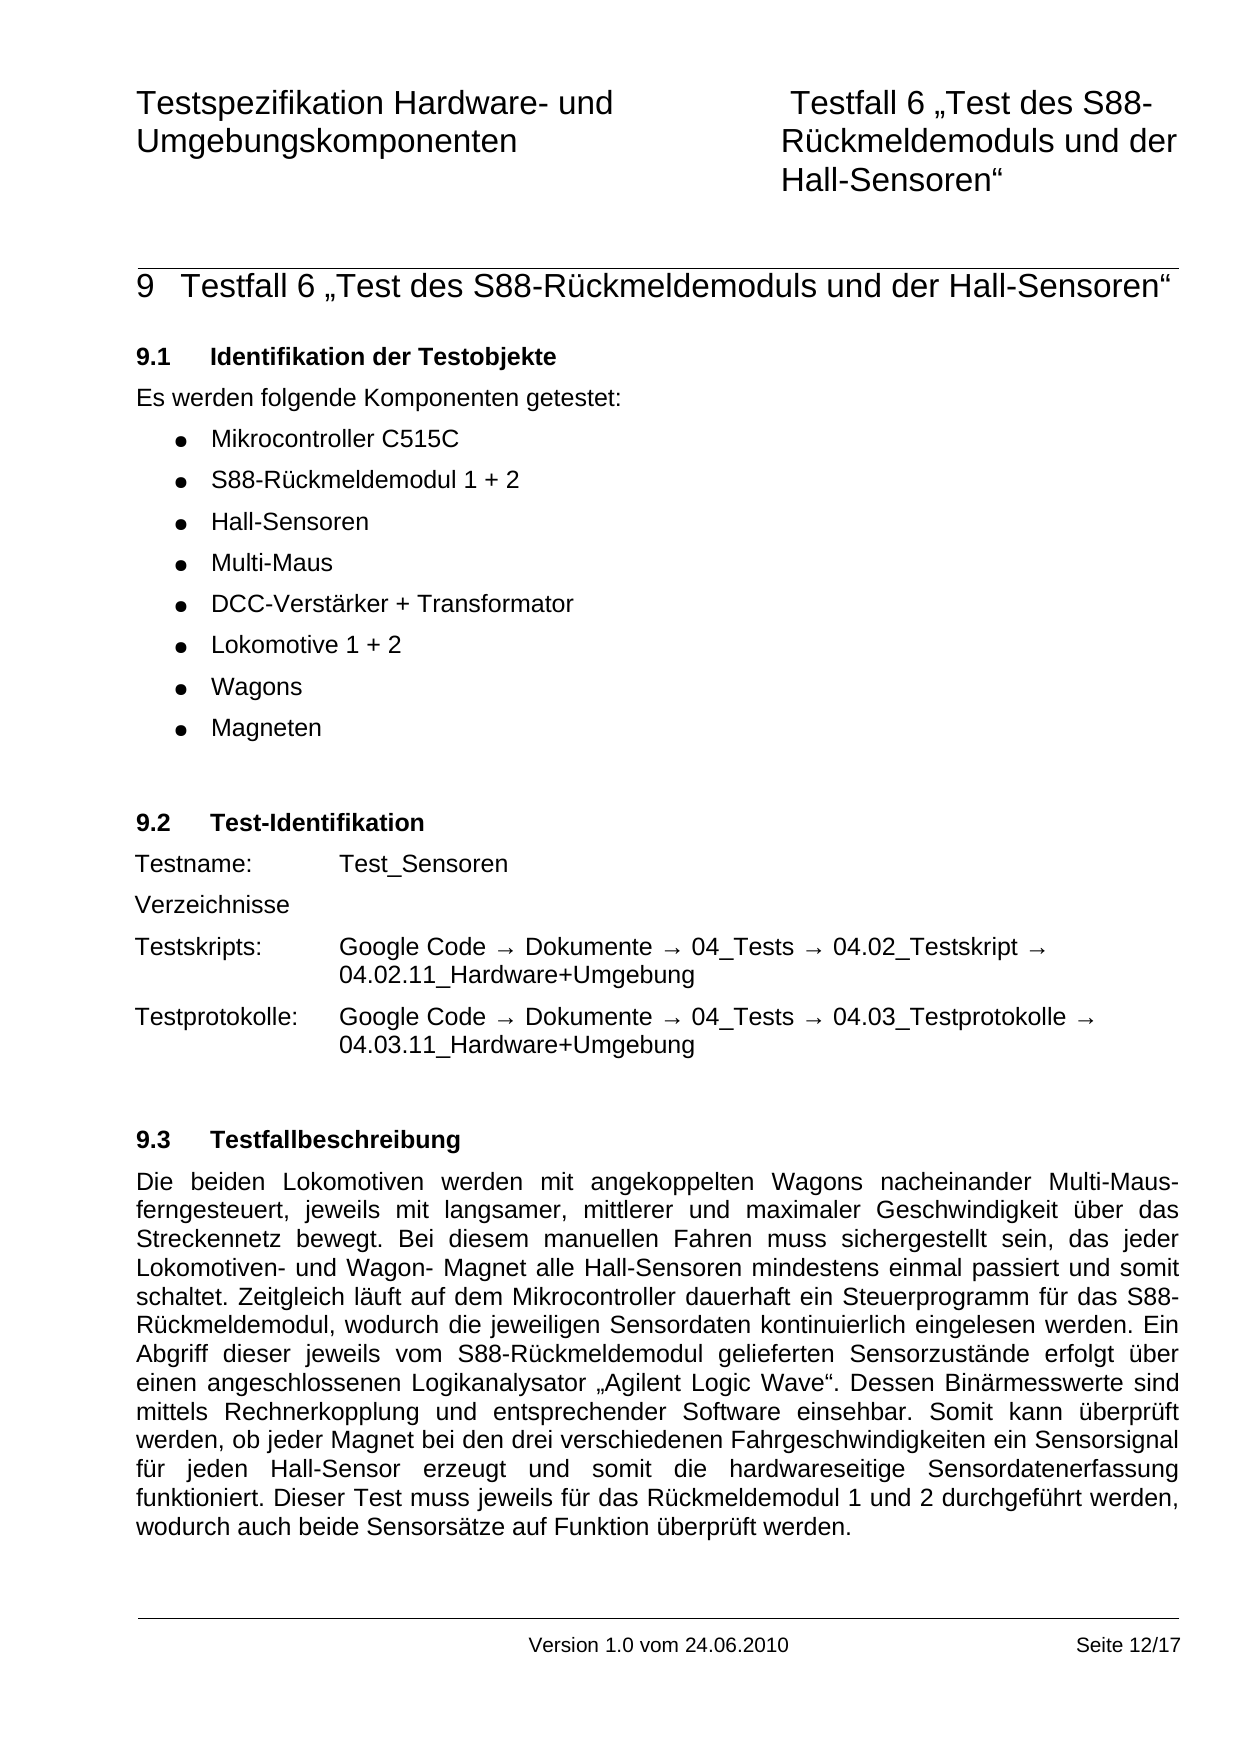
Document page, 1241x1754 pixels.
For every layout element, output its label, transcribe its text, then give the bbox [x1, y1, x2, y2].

text Testskripts: Google Code → Dokumente → 04_Tests → 04.02_Testskript → 04.02.11_Hardware+Umgebung [134, 932, 1181, 989]
list DCC-Verstärker + Transformator [173, 589, 1181, 618]
subtitle Testfall 6 „Test des S88-Rückmeldemoduls und der Hall-Sensoren“ [136, 289, 1181, 304]
list Lokomotive 1 + 2 [173, 631, 1181, 659]
list Hall-Sensoren [173, 507, 1181, 536]
text Verzeichnisse [134, 891, 1181, 919]
subtitle Testfallbeschreibung [136, 1126, 1181, 1154]
list Mikrocontroller C515C [173, 424, 1181, 453]
text Testprotokolle: Google Code → Dokumente → 04_Tests → 04.03_Testprotokolle → 04.03.11_Hardware+Umgebung [134, 1002, 1181, 1059]
text Die beiden Lokomotiven werden mit angekoppelten Wagons nacheinander Multi-Maus-ferngesteuert, jeweils mit langsamer, mittlerer und maximaler Geschwindigkeit über das Streckennetz bewegt. Bei diesem manuellen Fahren muss sichergestellt sein, das jeder Lokomotiven- und Wagon- Magnet alle Hall-Sensoren mindestens einmal passiert und somit schaltet. Zeitgleich läuft auf dem Mikrocontroller dauerhaft ein Steuerprogramm für das S88-Rückmeldemodul, wodurch die jeweiligen Sensordaten kontinuierlich eingelesen werden. Ein Abgriff dieser jeweils vom S88-Rückmeldemodul gelieferten Sensorzustände erfolgt über einen angeschlossenen Logikanalysator „Agilent Logic Wave“. Dessen Binärmesswerte sind mittels Rechnerkopplung und entsprechender Software einsehbar. Somit kann überprüft werden, ob jeder Magnet bei den drei verschiedenen Fahrgeschwindigkeiten ein Sensorsignal für jeden Hall-Sensor erzeugt und somit die hardwareseitige Sensordatenerfassung funktioniert. Dieser Test muss jeweils für das Rückmeldemodul 1 und 2 durchgeführt werden, wodurch auch beide Sensorsätze auf Funktion überprüft werden. [136, 1167, 1181, 1541]
subtitle Test-Identifikation [136, 808, 1181, 837]
list Multi-Maus [173, 548, 1181, 577]
text Testname: Test_Sensoren [134, 849, 1181, 878]
list Wagons [173, 672, 1181, 701]
text Es werden folgende Komponenten getestet: [136, 383, 1181, 412]
list S88-Rückmeldemodul 1 + 2 [173, 466, 1181, 494]
list Magneten [173, 713, 1181, 742]
subtitle Identifikation der Testobjekte [136, 342, 1181, 371]
